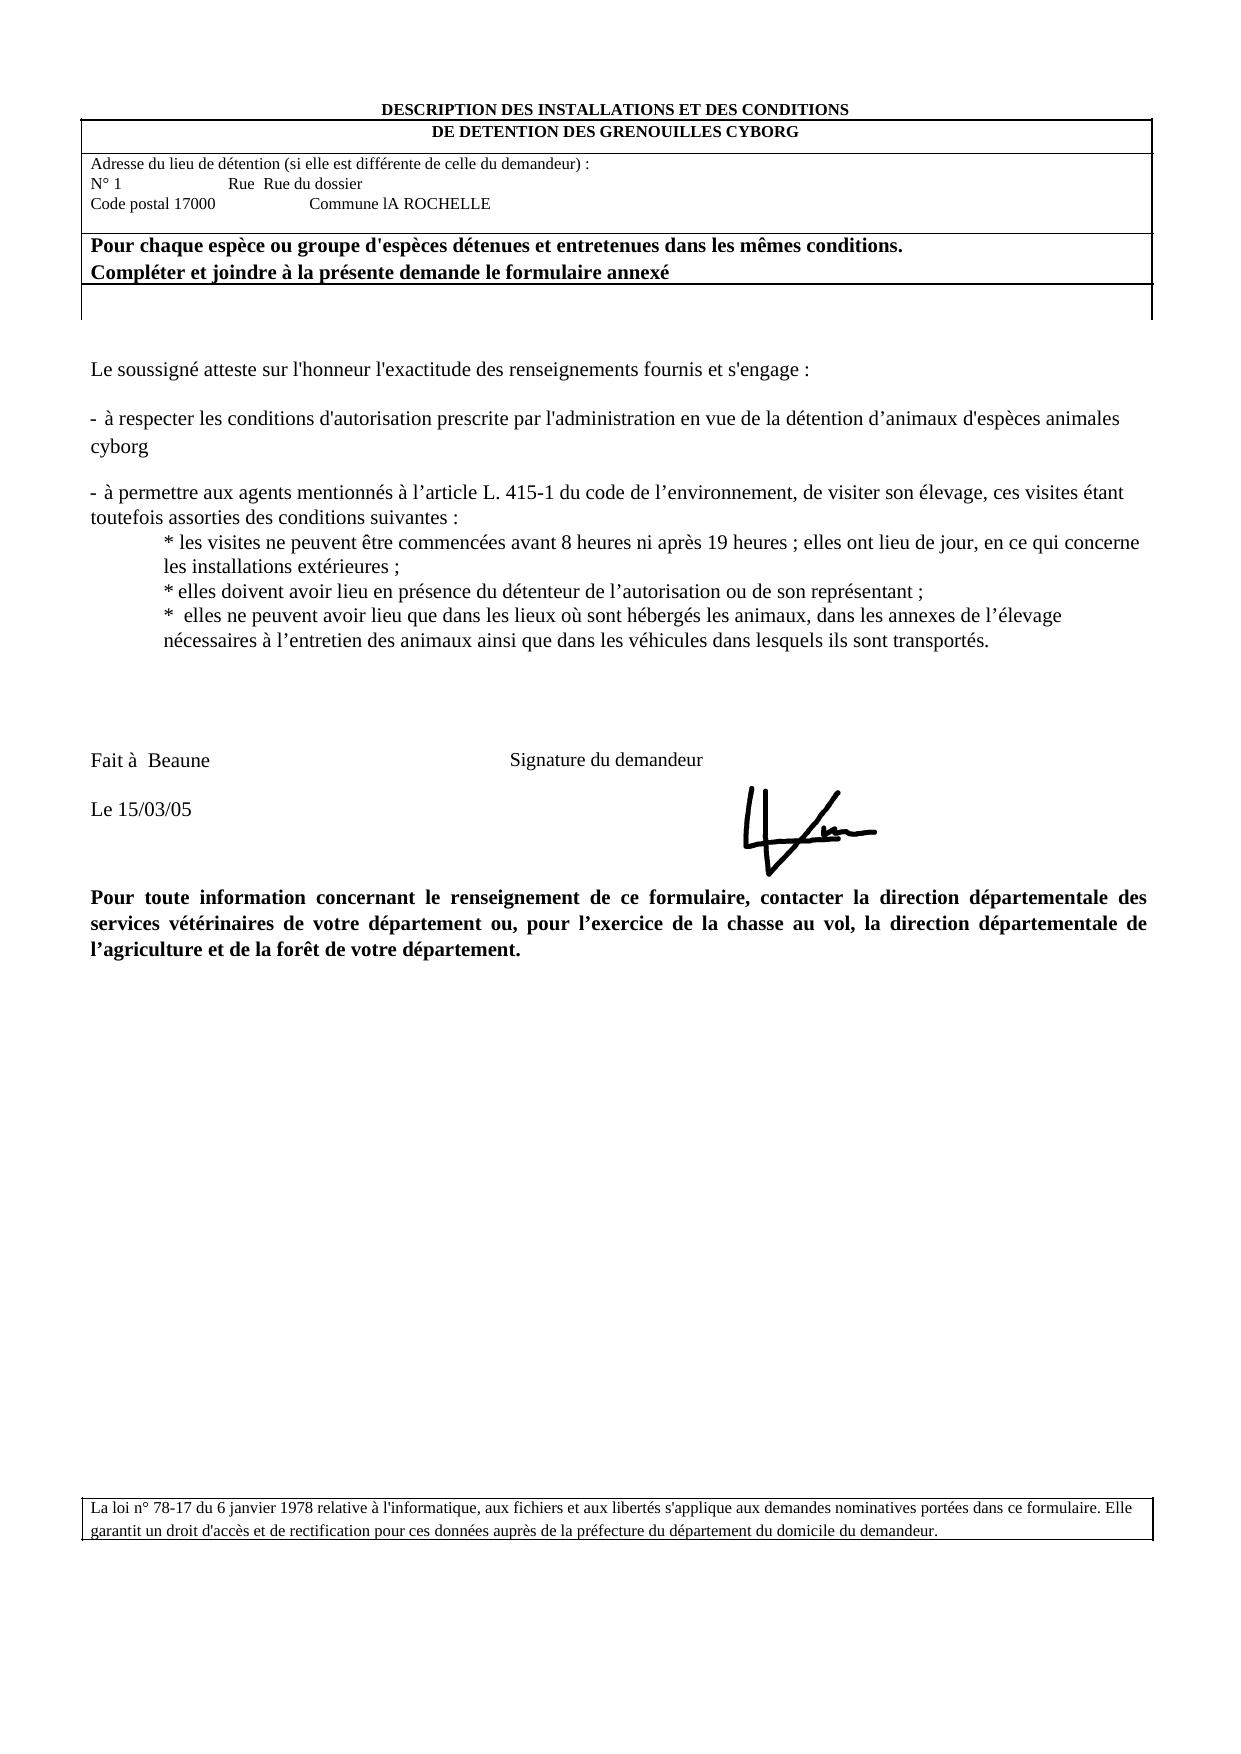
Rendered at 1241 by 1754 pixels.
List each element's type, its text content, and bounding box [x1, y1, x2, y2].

text Fait à Beaune [90, 748, 466, 772]
text Le 15/03/05 [90, 797, 725, 821]
text Pour chaque espèce ou groupe d'espèces détenues et entretenues dans les mêmes conditions. [90, 234, 1148, 257]
text La loi n° 78-17 du 6 janvier 1978 relative à l'informatique, aux fichiers et aux libertés s'applique aux demandes nominatives portées dans ce formulaire. Elle garantit un droit d'accès et de rectification pour ces données auprès de la préfecture du département du domicile du demandeur. [90, 1499, 1140, 1539]
text Compléter et joindre à la présente demande le formulaire annexé [90, 260, 1148, 283]
list à permettre aux agents mentionnés à l’article L. 415-1 du code de l’environnement, de visiter son élevage, ces visites étant toutefois assorties des conditions suivantes : [89, 479, 1140, 529]
list elles ne peuvent avoir lieu que dans les lieux où sont hébergés les animaux, dans les annexes de l’élevage nécessaires à l’entretien des animaux ainsi que dans les véhicules dans lesquels ils sont transportés. [163, 603, 1140, 652]
text DESCRIPTION DES INSTALLATIONS ET DES CONDITIONS [89, 100, 1141, 119]
list elles doivent avoir lieu en présence du détenteur de l’autorisation ou de son représentant ; [163, 579, 1148, 603]
list à respecter les conditions d'autorisation prescrite par l'administration en vue de la détention d’animaux d'espèces animales cyborg [89, 406, 1140, 458]
list les visites ne peuvent être commencées avant 8 heures ni après 19 heures ; elles ont lieu de jour, en ce qui concerne les installations extérieures ; [163, 530, 1140, 578]
text Le soussigné atteste sur l'honneur l'exactitude des renseignements fournis et s'engage : [90, 357, 1148, 381]
text DE DETENTION DES GRENOUILLES CYBORG [89, 122, 1141, 141]
picture [725, 775, 890, 878]
text Pour toute information concernant le renseignement de ce formulaire, contacter la direction départementale des services vétérinaires de votre département ou, pour l’exercice de la chasse au vol, la direction départementale de l’agriculture et de la forêt de votre département. [90, 885, 1148, 961]
text N° 1 Rue Rue du dossier [90, 174, 1148, 193]
text [890, 797, 1148, 821]
text Signature du demandeur [509, 748, 1148, 771]
text Adresse du lieu de détention (si elle est différente de celle du demandeur) : [90, 154, 1148, 173]
text Code postal 17000 Commune lA ROCHELLE [90, 193, 1148, 213]
